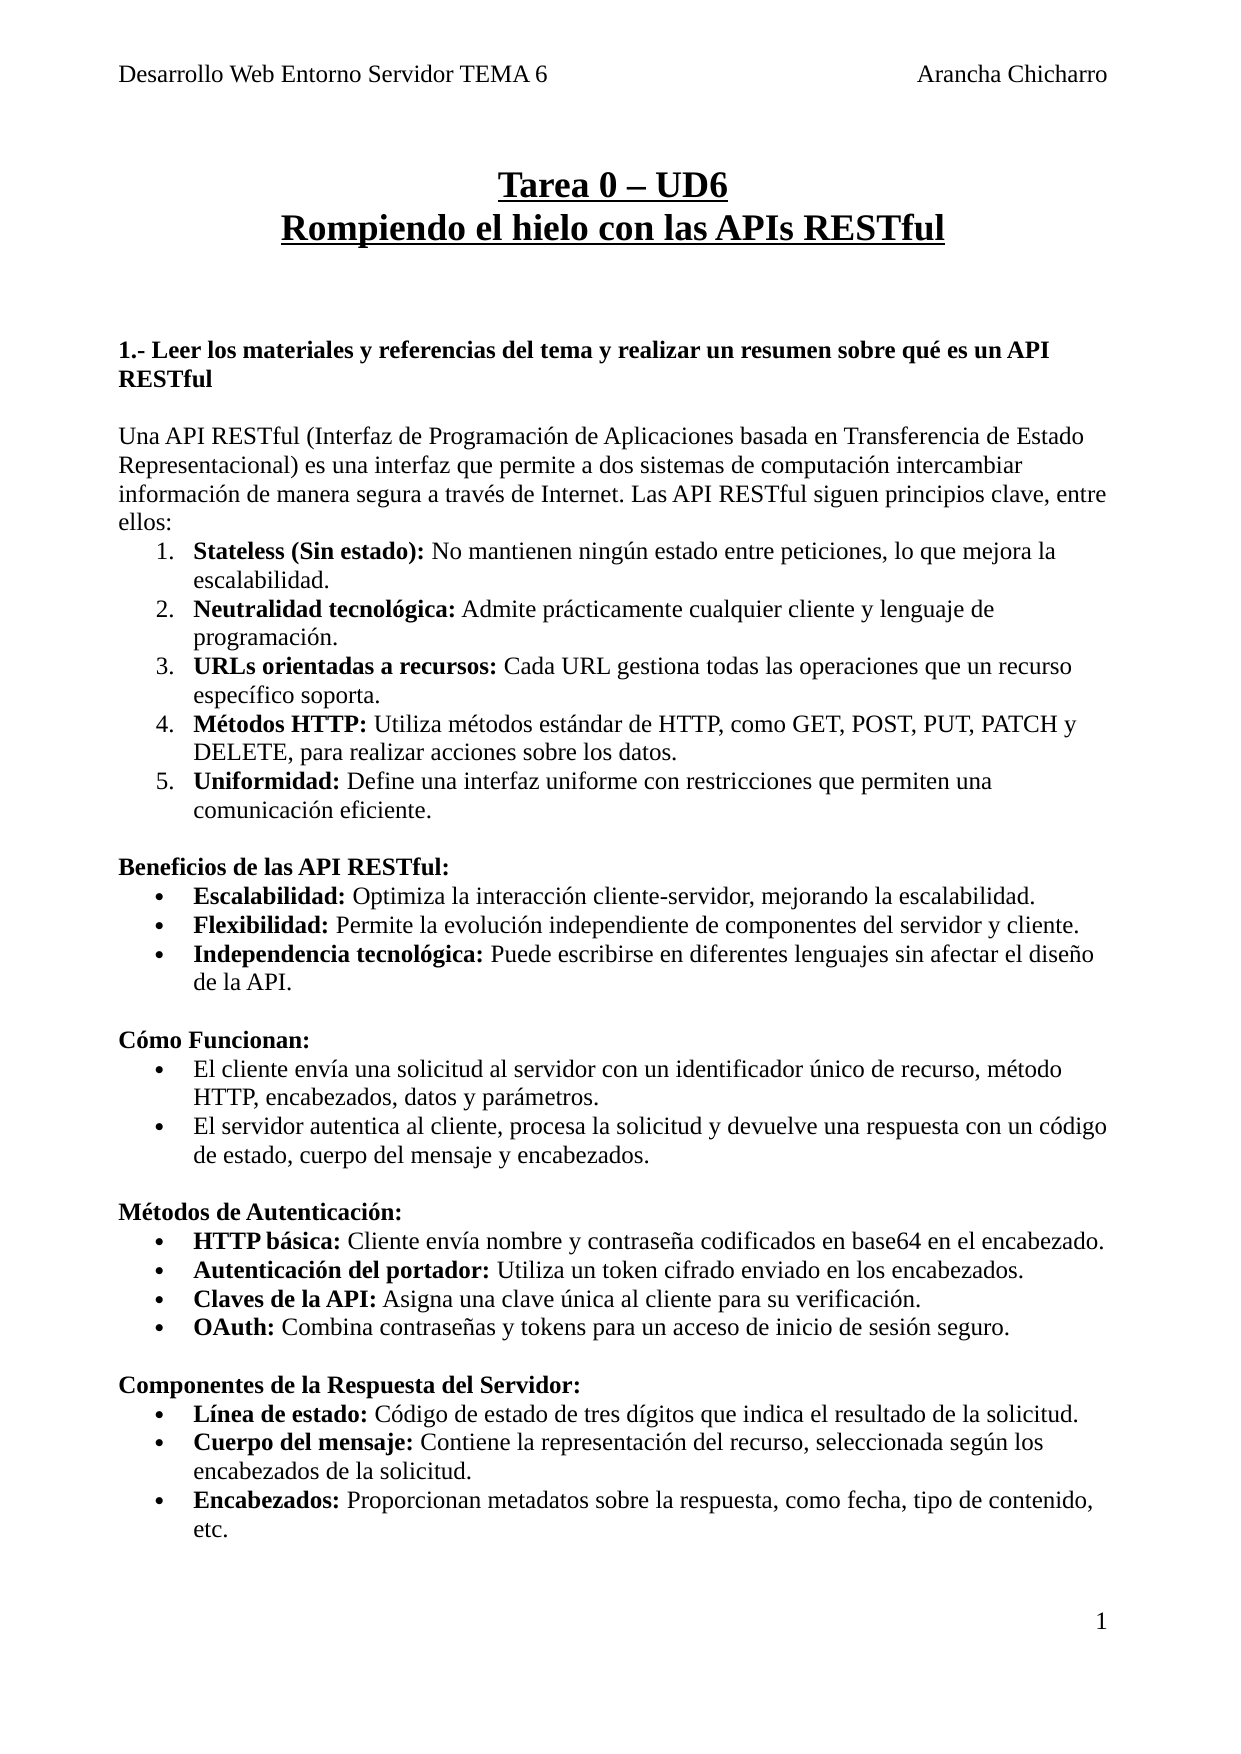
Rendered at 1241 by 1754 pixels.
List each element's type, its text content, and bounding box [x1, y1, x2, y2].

list Claves de la API: Asigna una clave única al cliente para su verificación. [156, 1284, 1107, 1312]
list Escalabilidad: Optimiza la interacción cliente-servidor, mejorando la escalabilidad. [156, 881, 1107, 910]
list Flexibilidad: Permite la evolución independiente de componentes del servidor y cliente. [156, 910, 1107, 939]
list Neutralidad tecnológica: Admite prácticamente cualquier cliente y lenguaje de programación. [156, 594, 1107, 651]
list Stateless (Sin estado): No mantienen ningún estado entre peticiones, lo que mejora la escalabilidad. [156, 536, 1107, 594]
text Cómo Funcionan: [118, 1025, 1107, 1054]
list Cuerpo del mensaje: Contiene la representación del recurso, seleccionada según los encabezados de la solicitud. [156, 1427, 1107, 1485]
list OAuth: Combina contraseñas y tokens para un acceso de inicio de sesión seguro. [156, 1312, 1107, 1341]
text Una API RESTful (Interfaz de Programación de Aplicaciones basada en Transferencia de Estado Representacional) es una interfaz que permite a dos sistemas de computación intercambiar información de manera segura a través de Internet. Las API RESTful siguen principios clave, entre ellos: [118, 421, 1107, 536]
text Beneficios de las API RESTful: [118, 852, 1107, 881]
list Métodos HTTP: Utiliza métodos estándar de HTTP, como GET, POST, PUT, PATCH y DELETE, para realizar acciones sobre los datos. [156, 709, 1107, 766]
list HTTP básica: Cliente envía nombre y contraseña codificados en base64 en el encabezado. [156, 1226, 1107, 1255]
text Componentes de la Respuesta del Servidor: [118, 1370, 1107, 1399]
text Métodos de Autenticación: [118, 1197, 1107, 1226]
text Tarea 0 – UD6 [118, 162, 1107, 206]
list Línea de estado: Código de estado de tres dígitos que indica el resultado de la solicitud. [156, 1399, 1107, 1427]
list Encabezados: Proporcionan metadatos sobre la respuesta, como fecha, tipo de contenido, etc. [156, 1485, 1107, 1542]
text 1.- Leer los materiales y referencias del tema y realizar un resumen sobre qué es un API RESTful [118, 335, 1107, 392]
list Autenticación del portador: Utiliza un token cifrado enviado en los encabezados. [156, 1255, 1107, 1284]
list URLs orientadas a recursos: Cada URL gestiona todas las operaciones que un recurso específico soporta. [156, 651, 1107, 709]
list El cliente envía una solicitud al servidor con un identificador único de recurso, método HTTP, encabezados, datos y parámetros. [156, 1054, 1107, 1111]
list El servidor autentica al cliente, procesa la solicitud y devuelve una respuesta con un código de estado, cuerpo del mensaje y encabezados. [156, 1111, 1107, 1169]
list Independencia tecnológica: Puede escribirse en diferentes lenguajes sin afectar el diseño de la API. [156, 939, 1107, 996]
list Uniformidad: Define una interfaz uniforme con restricciones que permiten una comunicación eficiente. [156, 766, 1107, 824]
text Rompiendo el hielo con las APIs RESTful [118, 206, 1107, 249]
